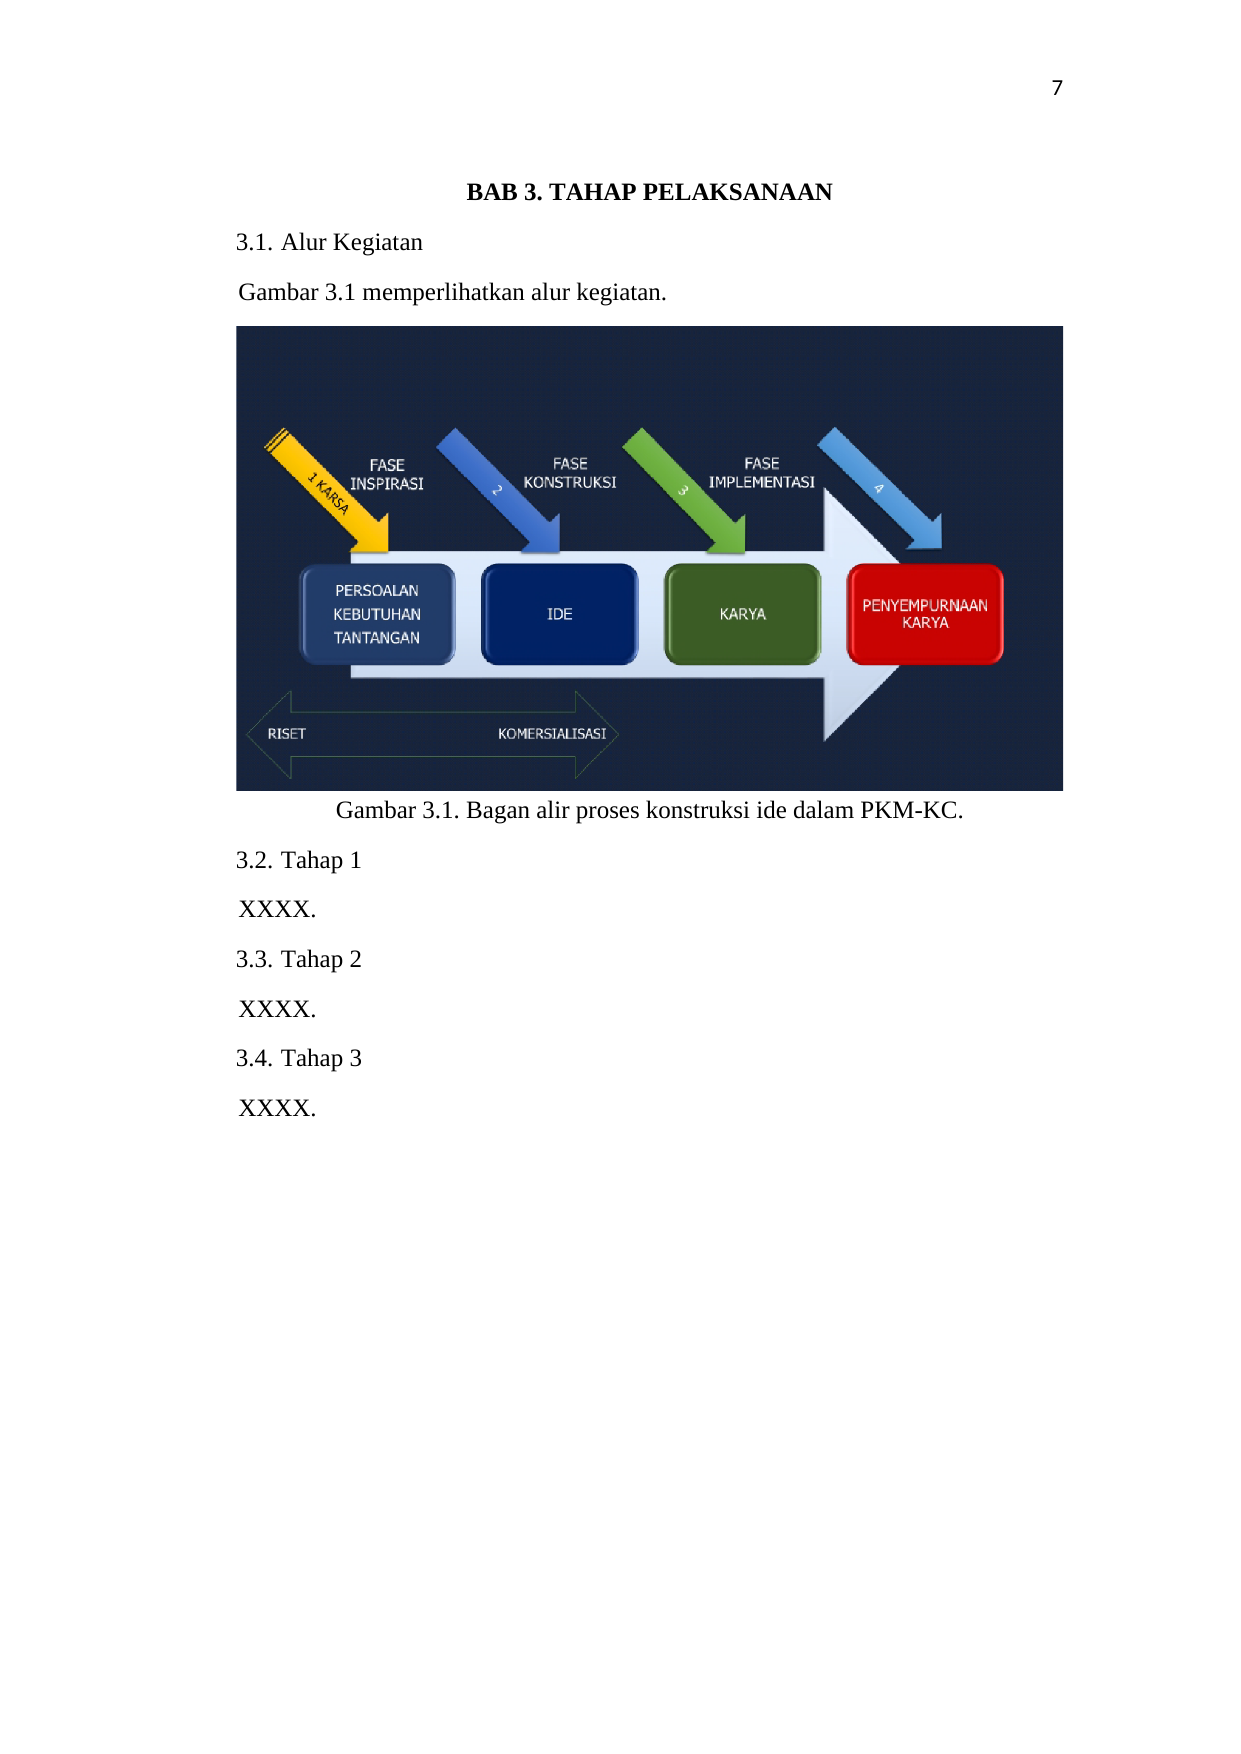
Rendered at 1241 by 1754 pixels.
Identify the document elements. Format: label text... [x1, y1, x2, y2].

text Gambar 3.1 memperlihatkan alur kegiatan. [238, 277, 1063, 305]
text Gambar 3.1. Bagan alir proses konstruksi ide dalam PKM-KC. [236, 795, 1063, 824]
text XXXX. [238, 1093, 1063, 1122]
text XXXX. [238, 894, 1063, 923]
list Tahap 1 [236, 845, 1063, 873]
list Tahap 2 [236, 944, 1063, 973]
picture [236, 326, 1064, 791]
list Tahap 3 [236, 1043, 1063, 1072]
text BAB 3. TAHAP PELAKSANAAN [236, 177, 1063, 206]
list Alur Kegiatan [236, 227, 1063, 256]
text XXXX. [238, 994, 1063, 1023]
